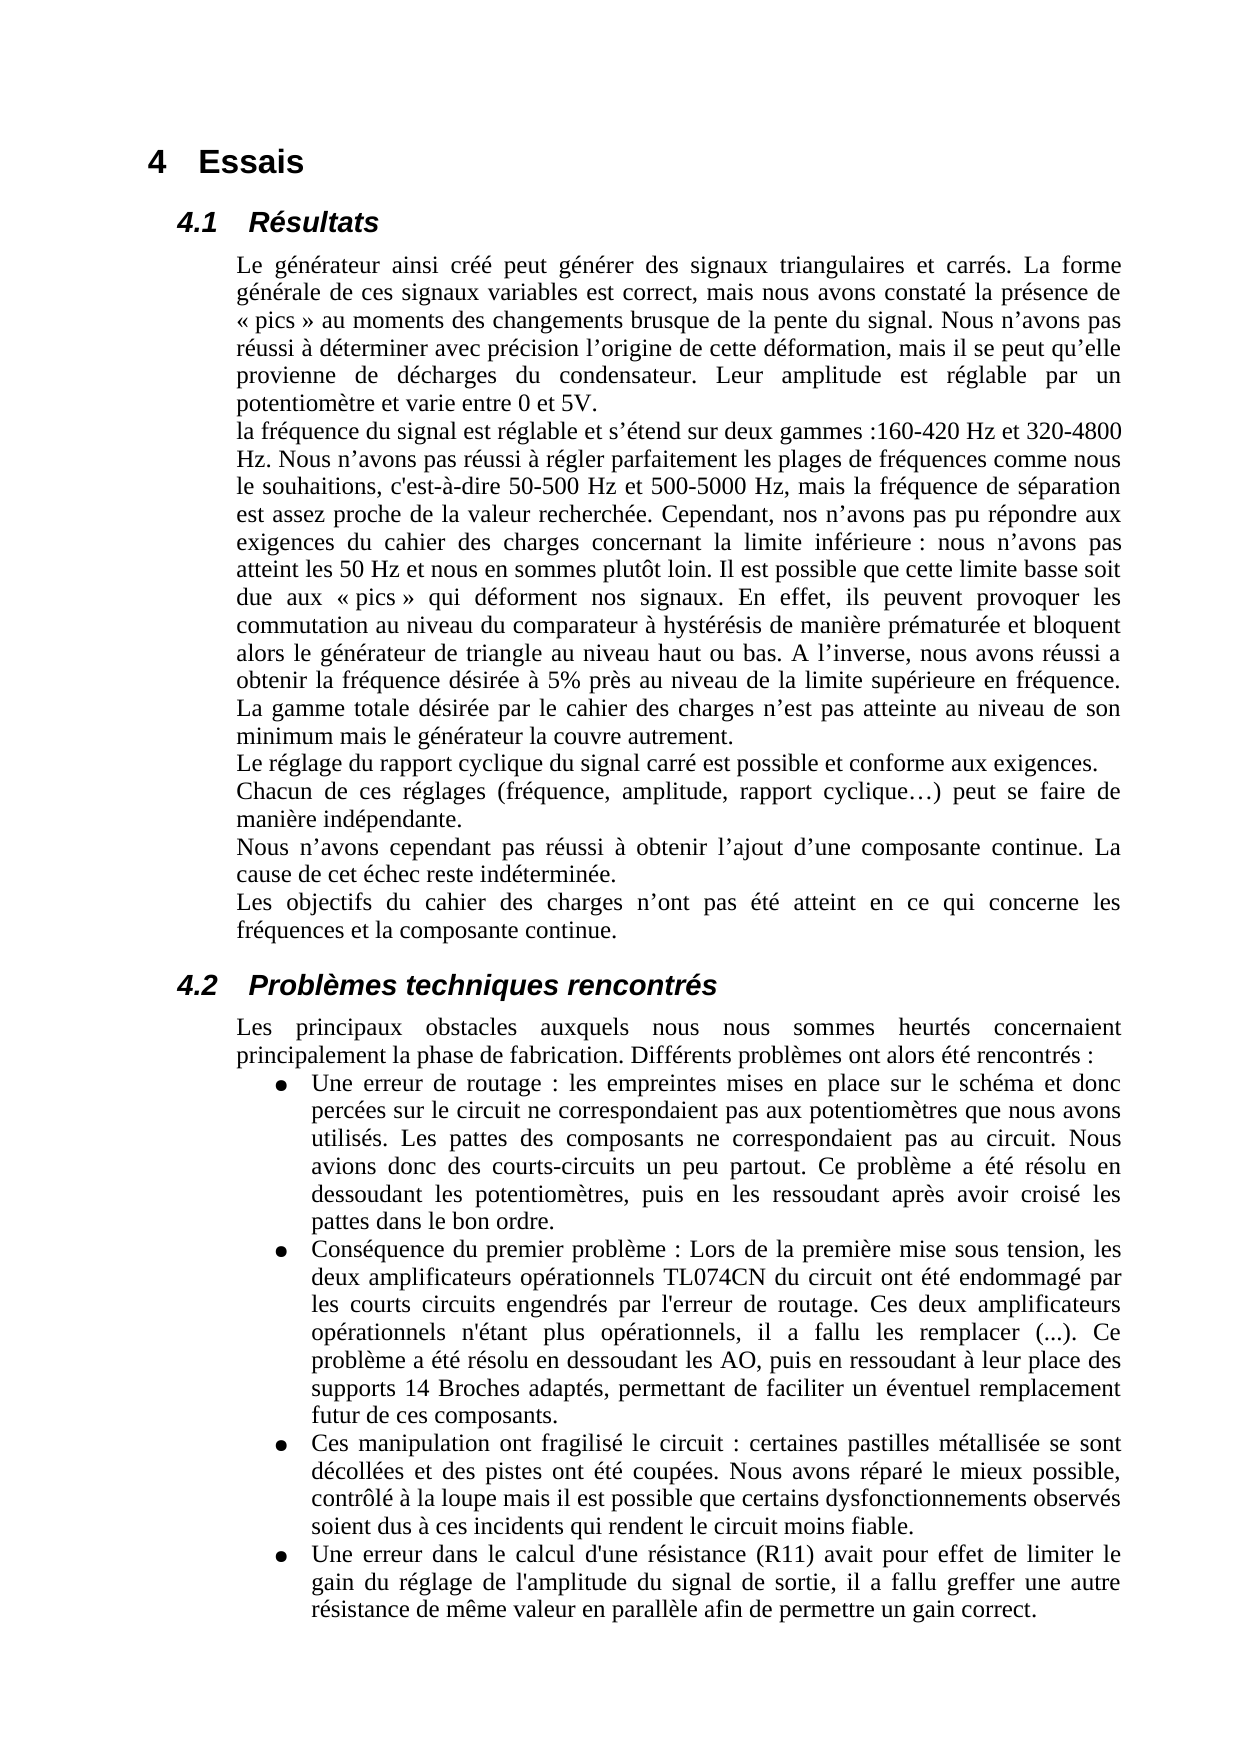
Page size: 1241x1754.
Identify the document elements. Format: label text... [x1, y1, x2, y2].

list Ces manipulation ont fragilisé le circuit : certaines pastilles métallisée se sont décollées et des pistes ont été coupées. Nous avons réparé le mieux possible, contrôlé à la loupe mais il est possible que certains dysfonctionnements observés soient dus à ces incidents qui rendent le circuit moins fiable. [274, 1429, 1122, 1540]
text Les principaux obstacles auxquels nous nous sommes heurtés concernaient principalement la phase de fabrication. Différents problèmes ont alors été rencontrés : [236, 1013, 1122, 1069]
text Le générateur ainsi créé peut générer des signaux triangulaires et carrés. La forme générale de ces signaux variables est correct, mais nous avons constaté la présence de « pics » au moments des changements brusque de la pente du signal. Nous n’avons pas réussi à déterminer avec précision l’origine de cette déformation, mais il se peut qu’elle provienne de décharges du condensateur. Leur amplitude est réglable par un potentiomètre et varie entre 0 et 5V. [236, 251, 1122, 417]
text Nous n’avons cependant pas réussi à obtenir l’ajout d’une composante continue. La cause de cet échec reste indéterminée. [236, 833, 1122, 888]
list Conséquence du premier problème : Lors de la première mise sous tension, les deux amplificateurs opérationnels TL074CN du circuit ont été endommagé par les courts circuits engendrés par l'erreur de routage. Ces deux amplificateurs opérationnels n'étant plus opérationnels, il a fallu les remplacer (...). Ce problème a été résolu en dessoudant les AO, puis en ressoudant à leur place des supports 14 Broches adaptés, permettant de faciliter un éventuel remplacement futur de ces composants. [274, 1235, 1122, 1429]
subtitle Essais [118, 143, 1122, 181]
list Une erreur de routage : les empreintes mises en place sur le schéma et donc percées sur le circuit ne correspondaient pas aux potentiomètres que nous avons utilisés. Les pattes des composants ne correspondaient pas au circuit. Nous avions donc des courts-circuits un peu partout. Ce problème a été résolu en dessoudant les potentiomètres, puis en les ressoudant après avoir croisé les pattes dans le bon ordre. [274, 1069, 1122, 1235]
subtitle Problèmes techniques rencontrés [118, 968, 1122, 1001]
text Le réglage du rapport cyclique du signal carré est possible et conforme aux exigences. [236, 749, 1122, 777]
list Une erreur dans le calcul d'une résistance (R11) avait pour effet de limiter le gain du réglage de l'amplitude du signal de sortie, il a fallu greffer une autre résistance de même valeur en parallèle afin de permettre un gain correct. [274, 1540, 1122, 1623]
text Les objectifs du cahier des charges n’ont pas été atteint en ce qui concerne les fréquences et la composante continue. [236, 888, 1122, 943]
text la fréquence du signal est réglable et s’étend sur deux gammes :160-420 Hz et 320-4800 Hz. Nous n’avons pas réussi à régler parfaitement les plages de fréquences comme nous le souhaitions, c'est-à-dire 50-500 Hz et 500-5000 Hz, mais la fréquence de séparation est assez proche de la valeur recherchée. Cependant, nos n’avons pas pu répondre aux exigences du cahier des charges concernant la limite inférieure : nous n’avons pas atteint les 50 Hz et nous en sommes plutôt loin. Il est possible que cette limite basse soit due aux « pics » qui déforment nos signaux. En effet, ils peuvent provoquer les commutation au niveau du comparateur à hystérésis de manière prématurée et bloquent alors le générateur de triangle au niveau haut ou bas. A l’inverse, nous avons réussi a obtenir la fréquence désirée à 5% près au niveau de la limite supérieure en fréquence. La gamme totale désirée par le cahier des charges n’est pas atteinte au niveau de son minimum mais le générateur la couvre autrement. [236, 417, 1122, 749]
text Chacun de ces réglages (fréquence, amplitude, rapport cyclique…) peut se faire de manière indépendante. [236, 777, 1122, 833]
subtitle Résultats [118, 206, 1122, 238]
